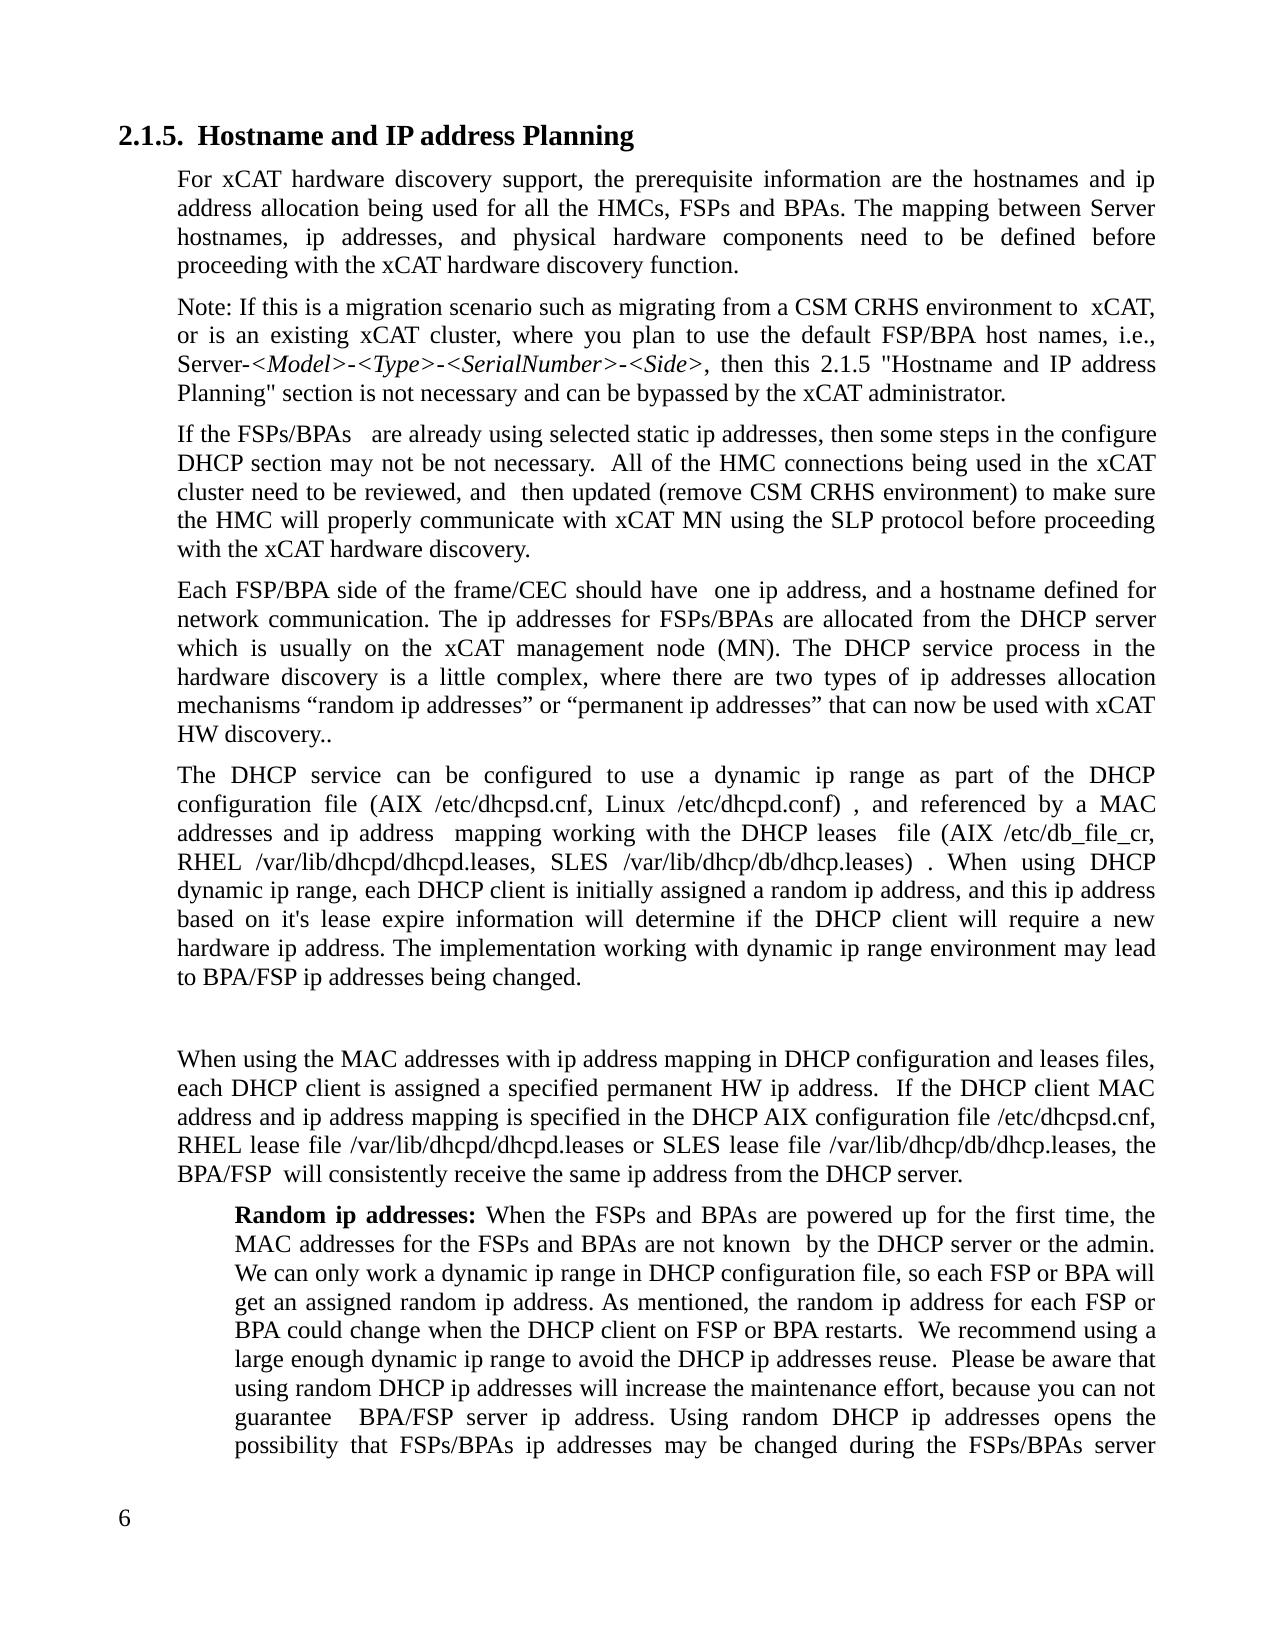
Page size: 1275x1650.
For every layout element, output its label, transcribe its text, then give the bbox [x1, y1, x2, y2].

text Random ip addresses: When the FSPs and BPAs are powered up for the first time, the MAC addresses for the FSPs and BPAs are not known by the DHCP server or the admin. We can only work a dynamic ip range in DHCP configuration file, so each FSP or BPA will get an assigned random ip address. As mentioned, the random ip address for each FSP or BPA could change when the DHCP client on FSP or BPA restarts. We recommend using a large enough dynamic ip range to avoid the DHCP ip addresses reuse. Please be aware that using random DHCP ip addresses will increase the maintenance effort, because you can not guarantee BPA/FSP server ip address. Using random DHCP ip addresses opens the possibility that FSPs/BPAs ip addresses may be changed during the FSPs/BPAs server [234, 1200, 1157, 1459]
list The DHCP service can be configured to use a dynamic ip range as part of the DHCP configuration file (AIX /etc/dhcpsd.cnf, Linux /etc/dhcpd.conf) , and referenced by a MAC addresses and ip address mapping working with the DHCP leases file (AIX /etc/db_file_cr, RHEL /var/lib/dhcpd/dhcpd.leases, SLES /var/lib/dhcp/db/dhcp.leases) . When using DHCP dynamic ip range, each DHCP client is initially assigned a random ip address, and this ip address based on it's lease expire information will determine if the DHCP client will require a new hardware ip address. The implementation working with dynamic ip range environment may lead to BPA/FSP ip addresses being changed. [177, 760, 1157, 990]
list For xCAT hardware discovery support, the prerequisite information are the hostnames and ip address allocation being used for all the HMCs, FSPs and BPAs. The mapping between Server hostnames, ip addresses, and physical hardware components need to be defined before proceeding with the xCAT hardware discovery function. [177, 164, 1157, 279]
list When using the MAC addresses with ip address mapping in DHCP configuration and leases files, each DHCP client is assigned a specified permanent HW ip address. If the DHCP client MAC address and ip address mapping is specified in the DHCP AIX configuration file /etc/dhcpsd.cnf, RHEL lease file /var/lib/dhcpd/dhcpd.leases or SLES lease file /var/lib/dhcp/db/dhcp.leases, the BPA/FSP will consistently receive the same ip address from the DHCP server. [177, 1044, 1157, 1188]
list If the FSPs/BPAs are already using selected static ip addresses, then some steps in the configure DHCP section may not be not necessary. All of the HMC connections being used in the xCAT cluster need to be reviewed, and then updated (remove CSM CRHS environment) to make sure the HMC will properly communicate with xCAT MN using the SLP protocol before proceeding with the xCAT hardware discovery. [177, 419, 1157, 563]
subtitle Hostname and IP address Planning [118, 118, 1157, 152]
list Note: If this is a migration scenario such as migrating from a CSM CRHS environment to xCAT, or is an existing xCAT cluster, where you plan to use the default FSP/BPA host names, i.e., Server-<Model>-<Type>-<SerialNumber>-<Side>, then this 2.1.5 "Hostname and IP address Planning" section is not necessary and can be bypassed by the xCAT administrator. [177, 292, 1157, 407]
list Each FSP/BPA side of the frame/CEC should have one ip address, and a hostname defined for network communication. The ip addresses for FSPs/BPAs are allocated from the DHCP server which is usually on the xCAT management node (MN). The DHCP service process in the hardware discovery is a little complex, where there are two types of ip addresses allocation mechanisms “random ip addresses” or “permanent ip addresses” that can now be used with xCAT HW discovery.. [177, 575, 1157, 748]
